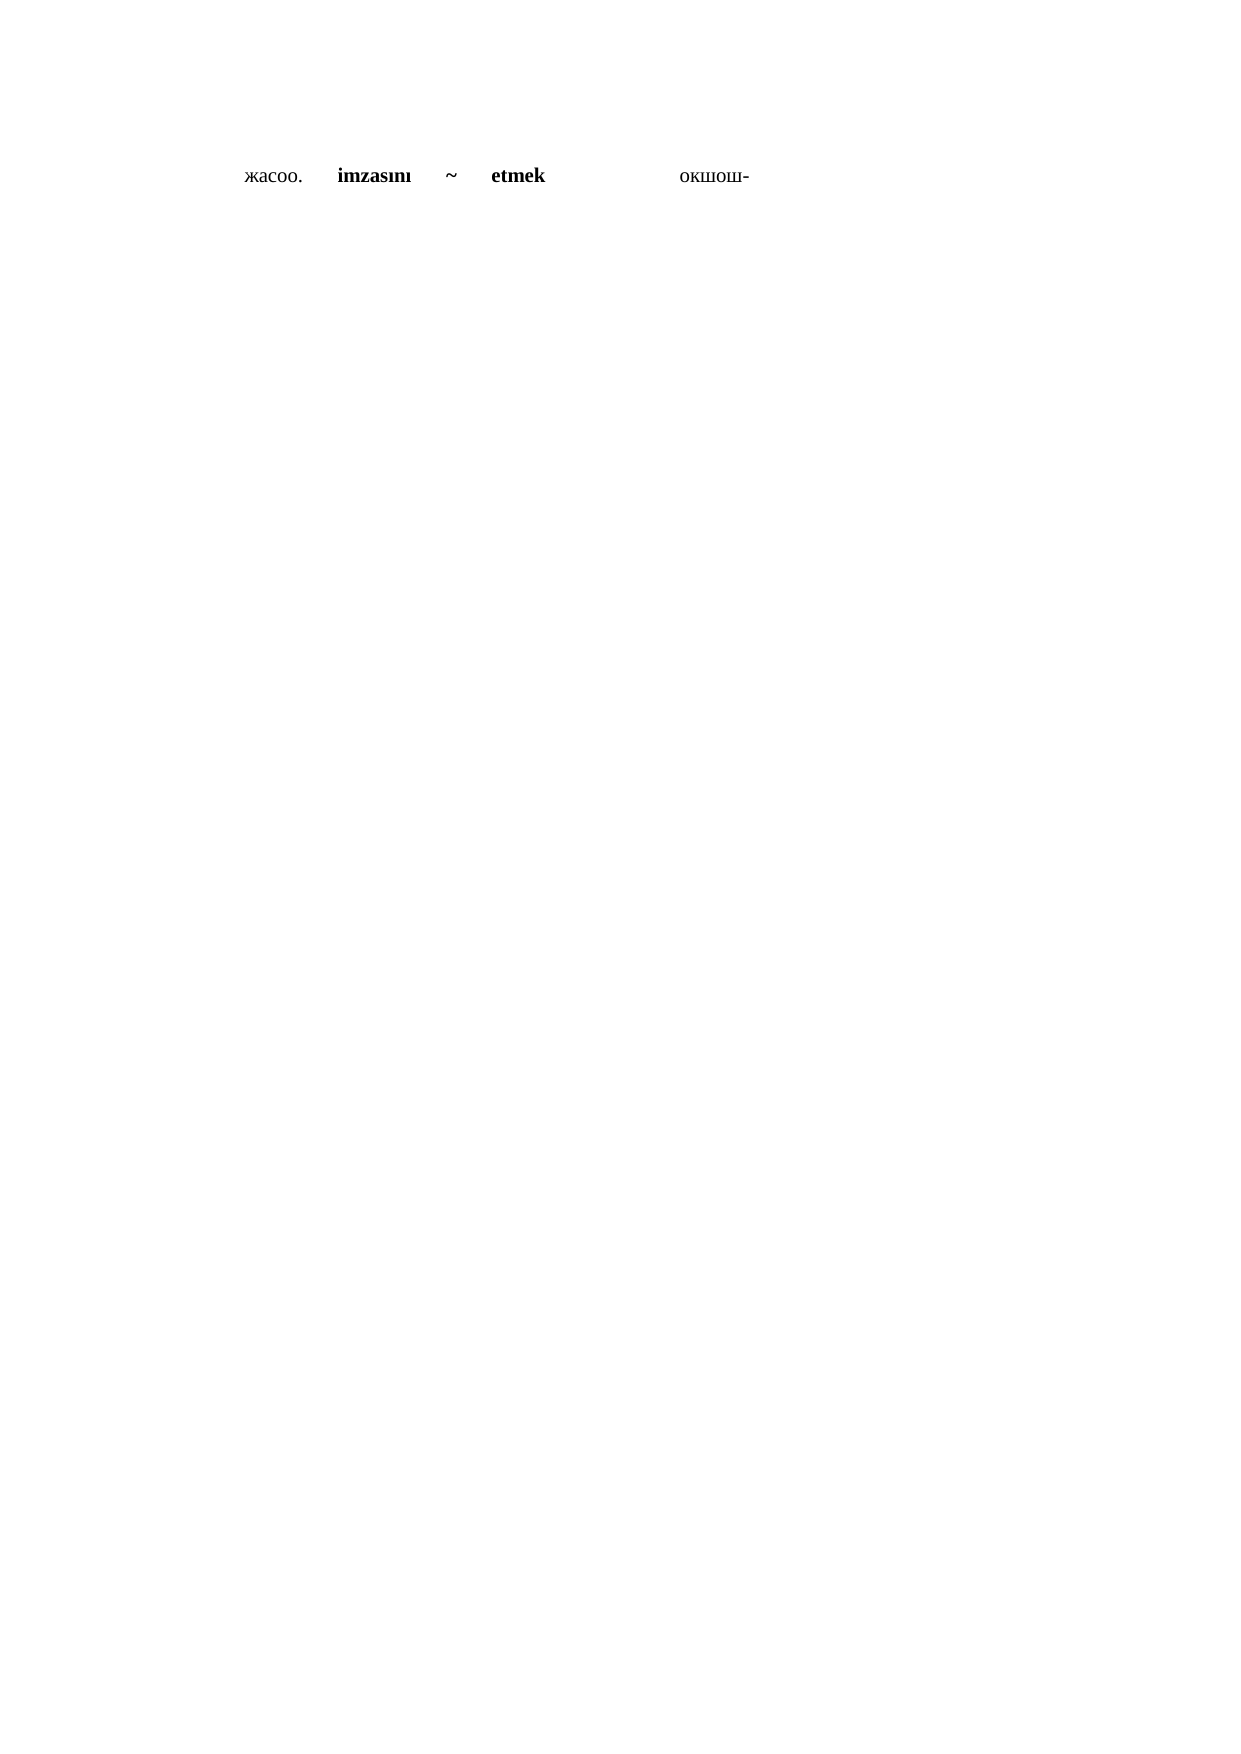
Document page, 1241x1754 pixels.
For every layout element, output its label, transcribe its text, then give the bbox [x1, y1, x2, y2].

text окшош- [679, 164, 1004, 187]
text жасоо. imzasını ~ etmek [244, 164, 545, 187]
